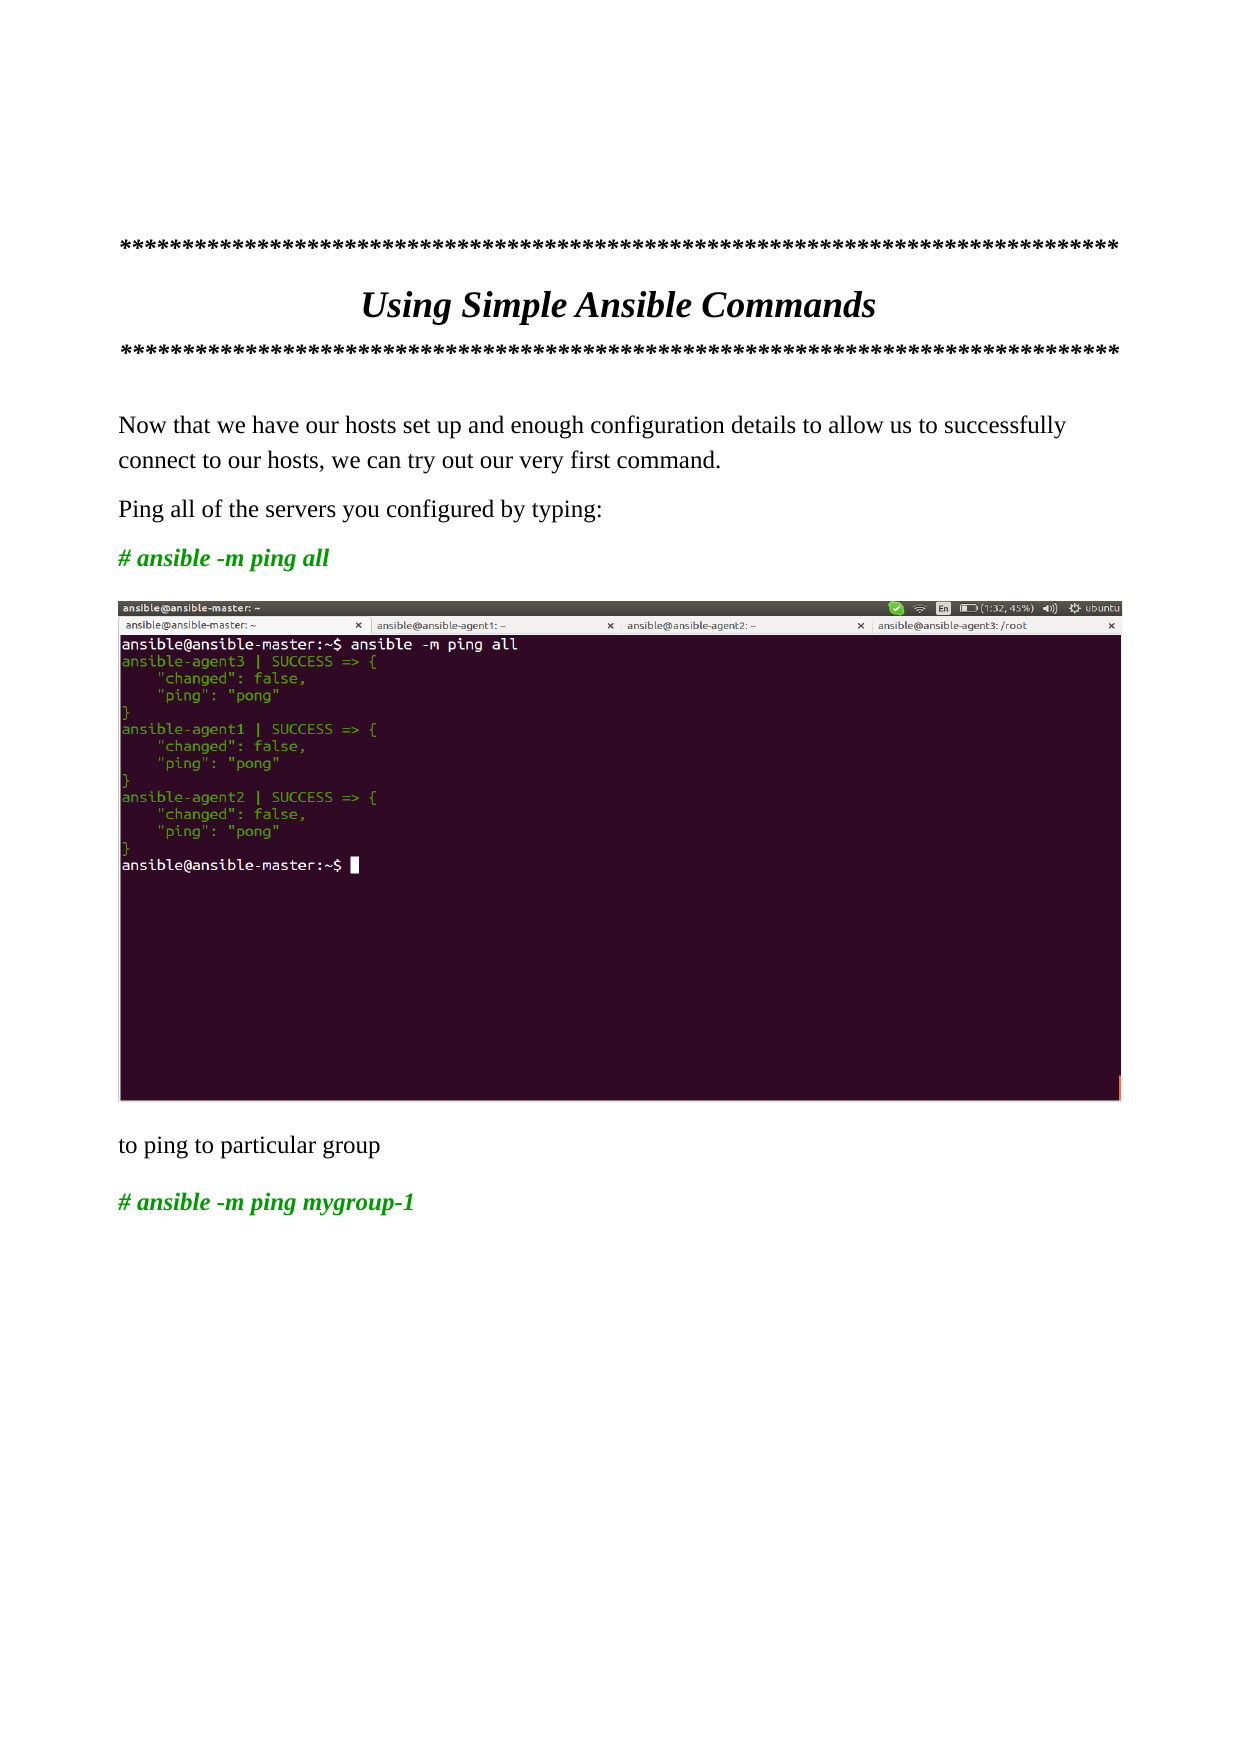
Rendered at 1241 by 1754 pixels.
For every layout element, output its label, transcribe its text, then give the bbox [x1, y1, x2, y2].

subtitle Using Simple Ansible Commands [118, 283, 1122, 326]
text to ping to particular group [118, 1130, 1122, 1159]
picture [118, 601, 1123, 1102]
text ******************************************************************************** [118, 338, 1122, 367]
text # ansible -m ping mygroup-1 [118, 1187, 1122, 1216]
text Now that we have our hosts set up and enough configuration details to allow us to successfully connect to our hosts, we can try out our very first command. [118, 410, 1122, 473]
text ******************************************************************************** [118, 233, 1122, 262]
text Ping all of the servers you configured by typing: [118, 494, 1122, 522]
text # ansible -m ping all [118, 543, 1122, 572]
